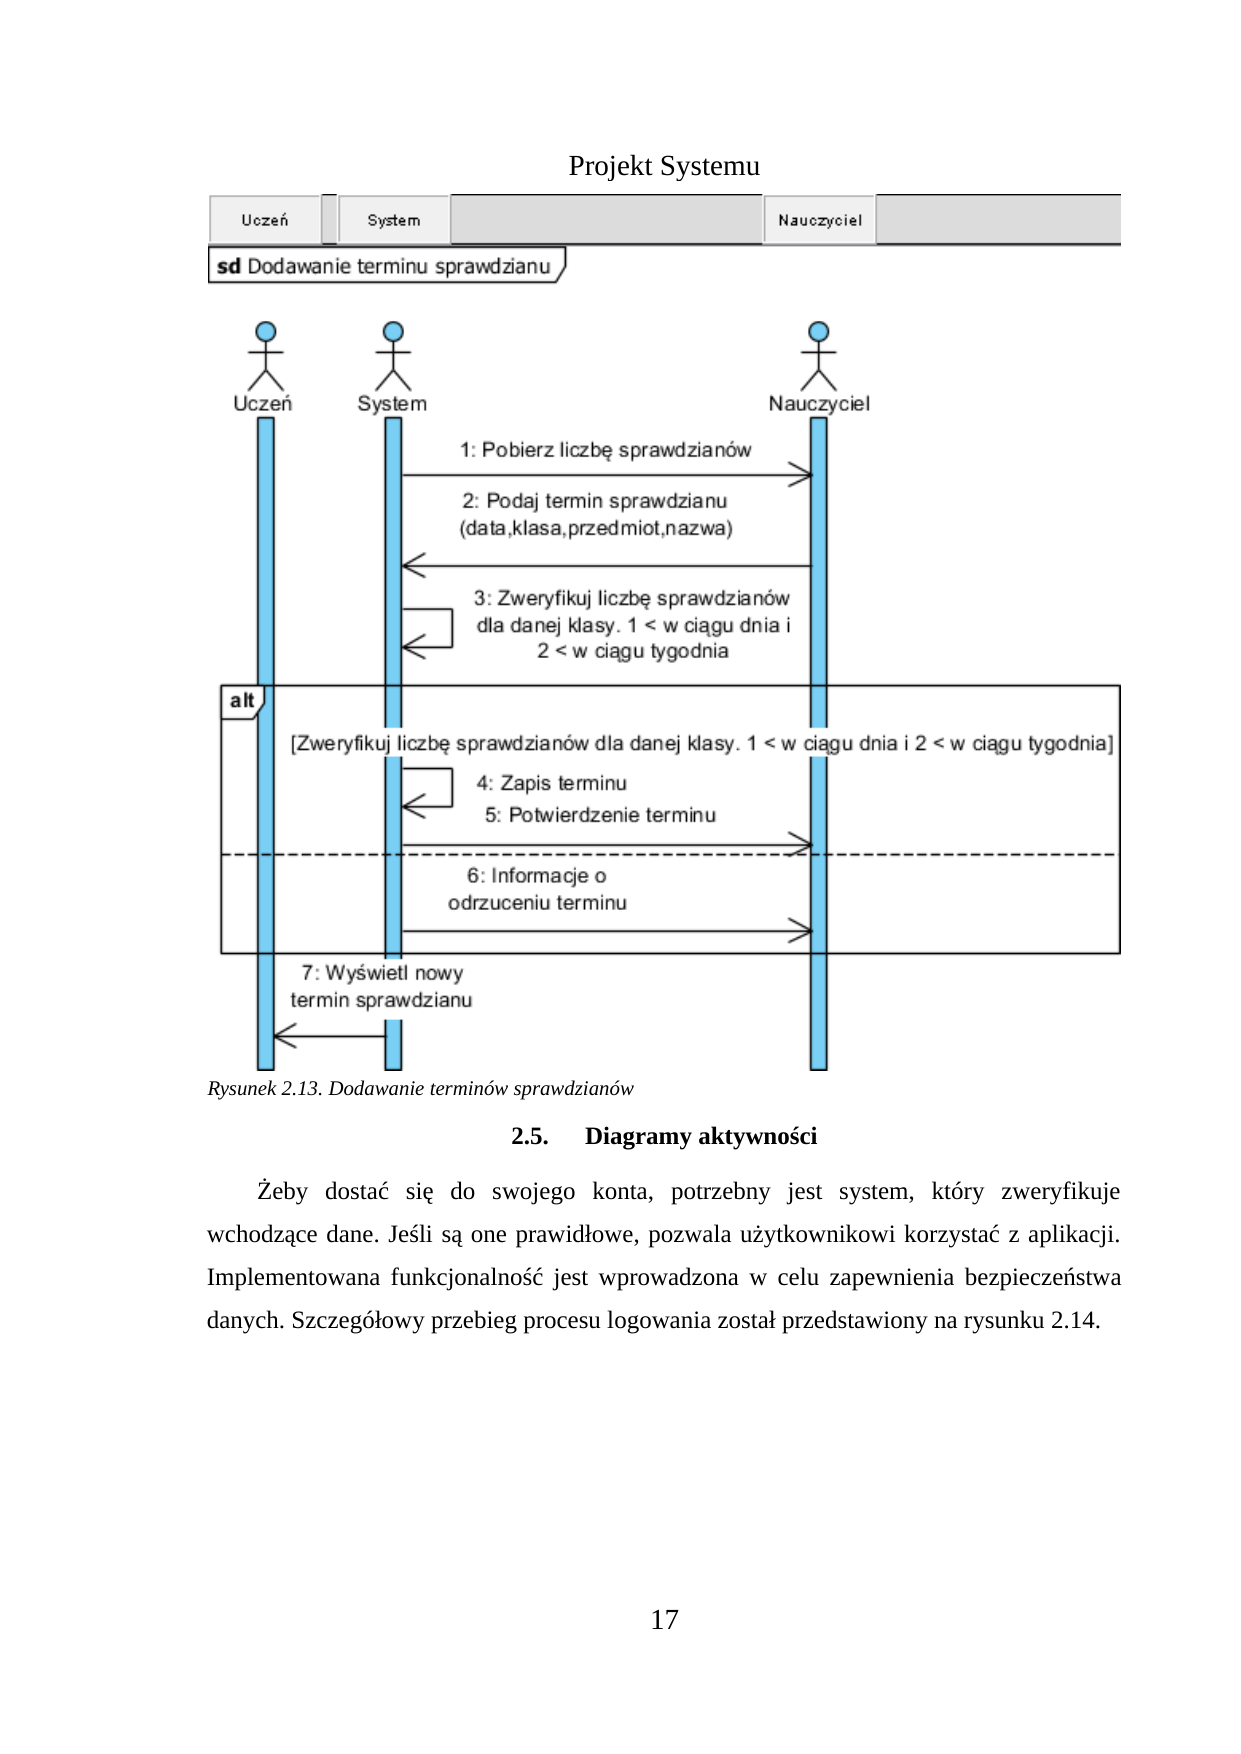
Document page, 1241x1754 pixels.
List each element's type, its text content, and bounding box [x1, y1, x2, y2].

text Żeby dostać się do swojego konta, potrzebny jest system, który zweryfikuje wchodzące dane. Jeśli są one prawidłowe, pozwala użytkownikowi korzystać z aplikacji. Implementowana funkcjonalność jest wprowadzona w celu zapewnienia bezpieczeństwa danych. Szczegółowy przebieg procesu logowania został przedstawiony na rysunku 2.14. [207, 1176, 1122, 1334]
picture [208, 194, 1121, 1071]
text Rysunek 2.13. Dodawanie terminów sprawdzianów [207, 194, 1122, 1100]
subtitle Diagramy aktywności [207, 1121, 1122, 1149]
